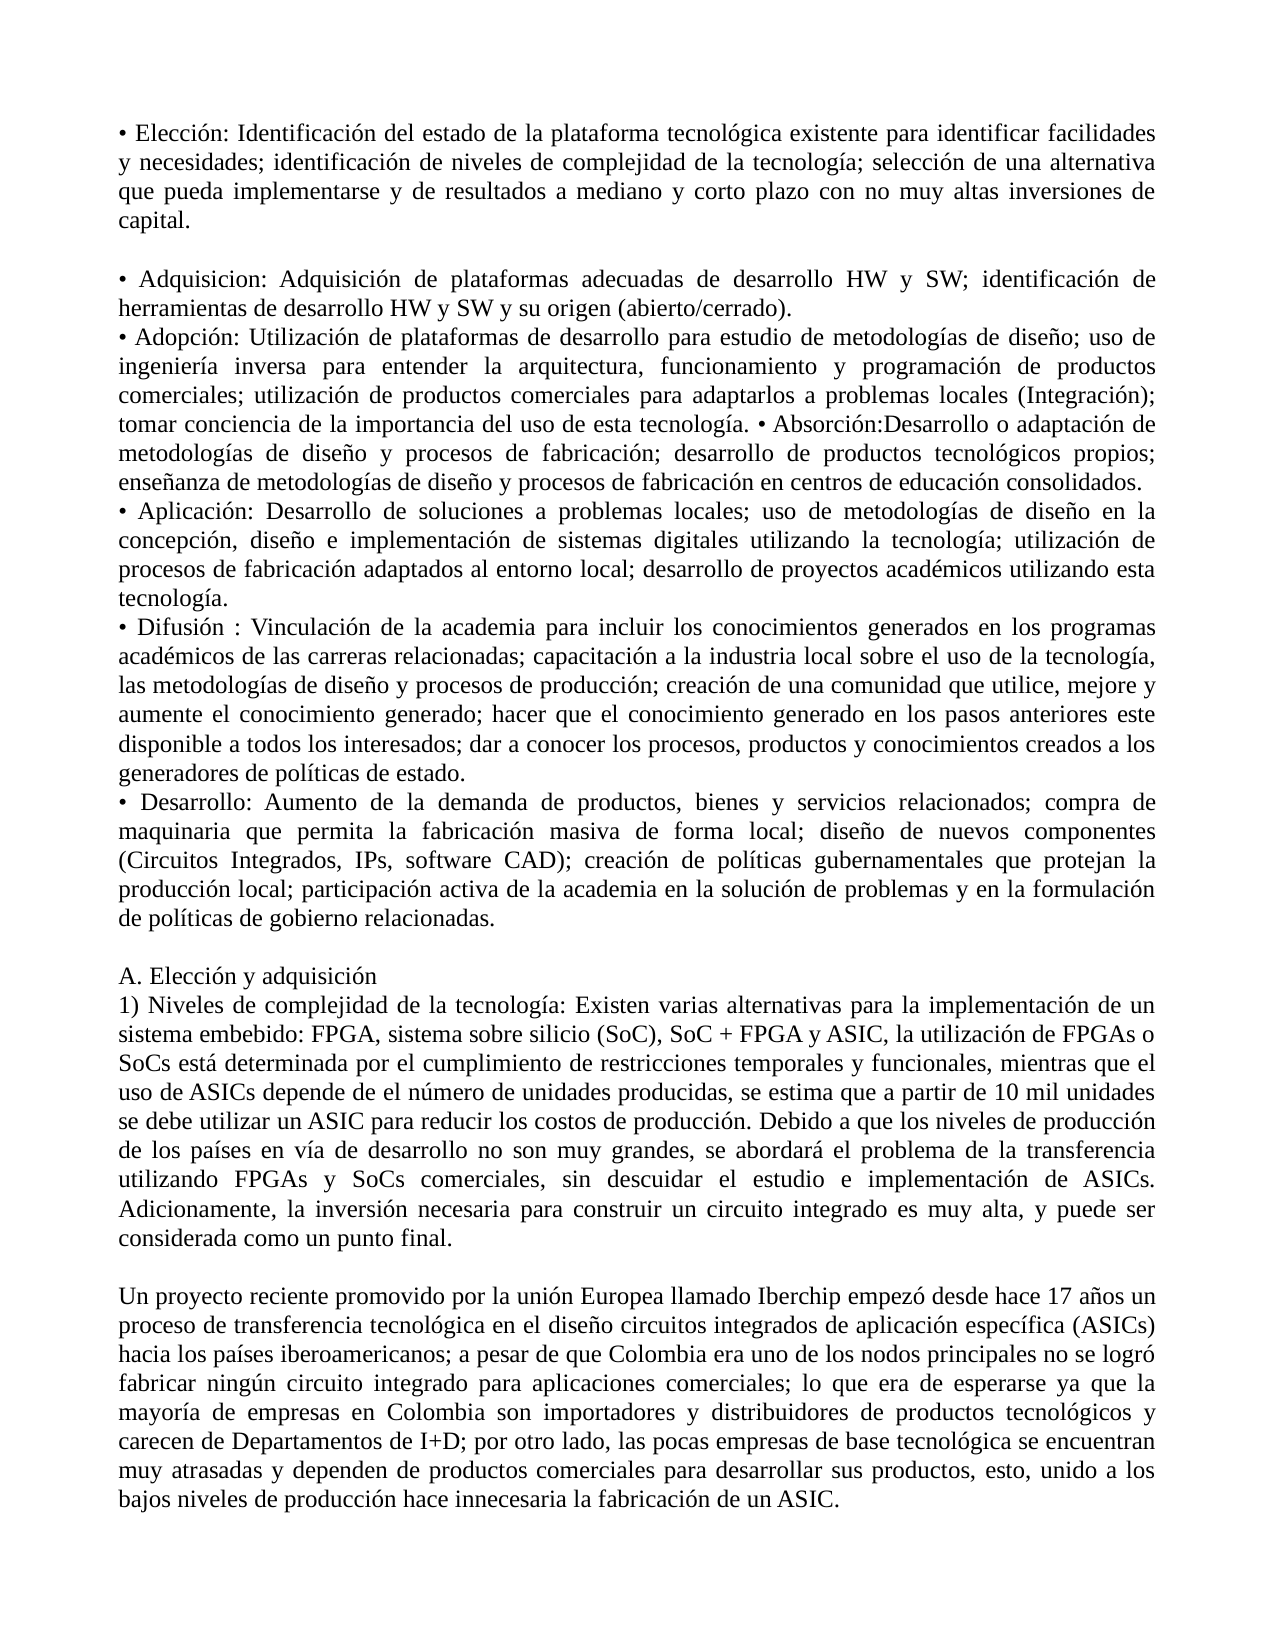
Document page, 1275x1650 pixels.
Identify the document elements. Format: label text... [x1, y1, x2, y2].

text A. Elección y adquisición [118, 961, 1157, 990]
text • Adopción: Utilización de plataformas de desarrollo para estudio de metodologías de diseño; uso de ingeniería inversa para entender la arquitectura, funcionamiento y programación de productos comerciales; utilización de productos comerciales para adaptarlos a problemas locales (Integración); tomar conciencia de la importancia del uso de esta tecnología. • Absorción:Desarrollo o adaptación de metodologías de diseño y procesos de fabricación; desarrollo de productos tecnológicos propios; enseñanza de metodologías de diseño y procesos de fabricación en centros de educación consolidados. [118, 322, 1157, 496]
text • Aplicación: Desarrollo de soluciones a problemas locales; uso de metodologías de diseño en la concepción, diseño e implementación de sistemas digitales utilizando la tecnología; utilización de procesos de fabricación adaptados al entorno local; desarrollo de proyectos académicos utilizando esta tecnología. [118, 496, 1157, 612]
text • Desarrollo: Aumento de la demanda de productos, bienes y servicios relacionados; compra de maquinaria que permita la fabricación masiva de forma local; diseño de nuevos componentes (Circuitos Integrados, IPs, software CAD); creación de políticas gubernamentales que protejan la producción local; participación activa de la academia en la solución de problemas y en la formulación de políticas de gobierno relacionadas. [118, 787, 1157, 932]
text 1) Niveles de complejidad de la tecnología: Existen varias alternativas para la implementación de un sistema embebido: FPGA, sistema sobre silicio (SoC), SoC + FPGA y ASIC, la utilización de FPGAs o SoCs está determinada por el cumplimiento de restricciones temporales y funcionales, mientras que el uso de ASICs depende de el número de unidades producidas, se estima que a partir de 10 mil unidades se debe utilizar un ASIC para reducir los costos de producción. Debido a que los niveles de producción de los países en vía de desarrollo no son muy grandes, se abordará el problema de la transferencia utilizando FPGAs y SoCs comerciales, sin descuidar el estudio e implementación de ASICs. Adicionamente, la inversión necesaria para construir un circuito integrado es muy alta, y puede ser considerada como un punto final. [118, 990, 1157, 1252]
text Un proyecto reciente promovido por la unión Europea llamado Iberchip empezó desde hace 17 años un proceso de transferencia tecnológica en el diseño circuitos integrados de aplicación específica (ASICs) hacia los países iberoamericanos; a pesar de que Colombia era uno de los nodos principales no se logró fabricar ningún circuito integrado para aplicaciones comerciales; lo que era de esperarse ya que la mayoría de empresas en Colombia son importadores y distribuidores de productos tecnológicos y carecen de Departamentos de I+D; por otro lado, las pocas empresas de base tecnológica se encuentran muy atrasadas y dependen de productos comerciales para desarrollar sus productos, esto, unido a los bajos niveles de producción hace innecesaria la fabricación de un ASIC. [118, 1281, 1157, 1513]
text • Difusión : Vinculación de la academia para incluir los conocimientos generados en los programas académicos de las carreras relacionadas; capacitación a la industria local sobre el uso de la tecnología, las metodologías de diseño y procesos de producción; creación de una comunidad que utilice, mejore y aumente el conocimiento generado; hacer que el conocimiento generado en los pasos anteriores este disponible a todos los interesados; dar a conocer los procesos, productos y conocimientos creados a los generadores de políticas de estado. [118, 612, 1157, 787]
text • Elección: Identificación del estado de la plataforma tecnológica existente para identificar facilidades y necesidades; identificación de niveles de complejidad de la tecnología; selección de una alternativa que pueda implementarse y de resultados a mediano y corto plazo con no muy altas inversiones de capital. [118, 118, 1157, 234]
text • Adquisicion: Adquisición de plataformas adecuadas de desarrollo HW y SW; identificación de herramientas de desarrollo HW y SW y su origen (abierto/cerrado). [118, 263, 1157, 322]
